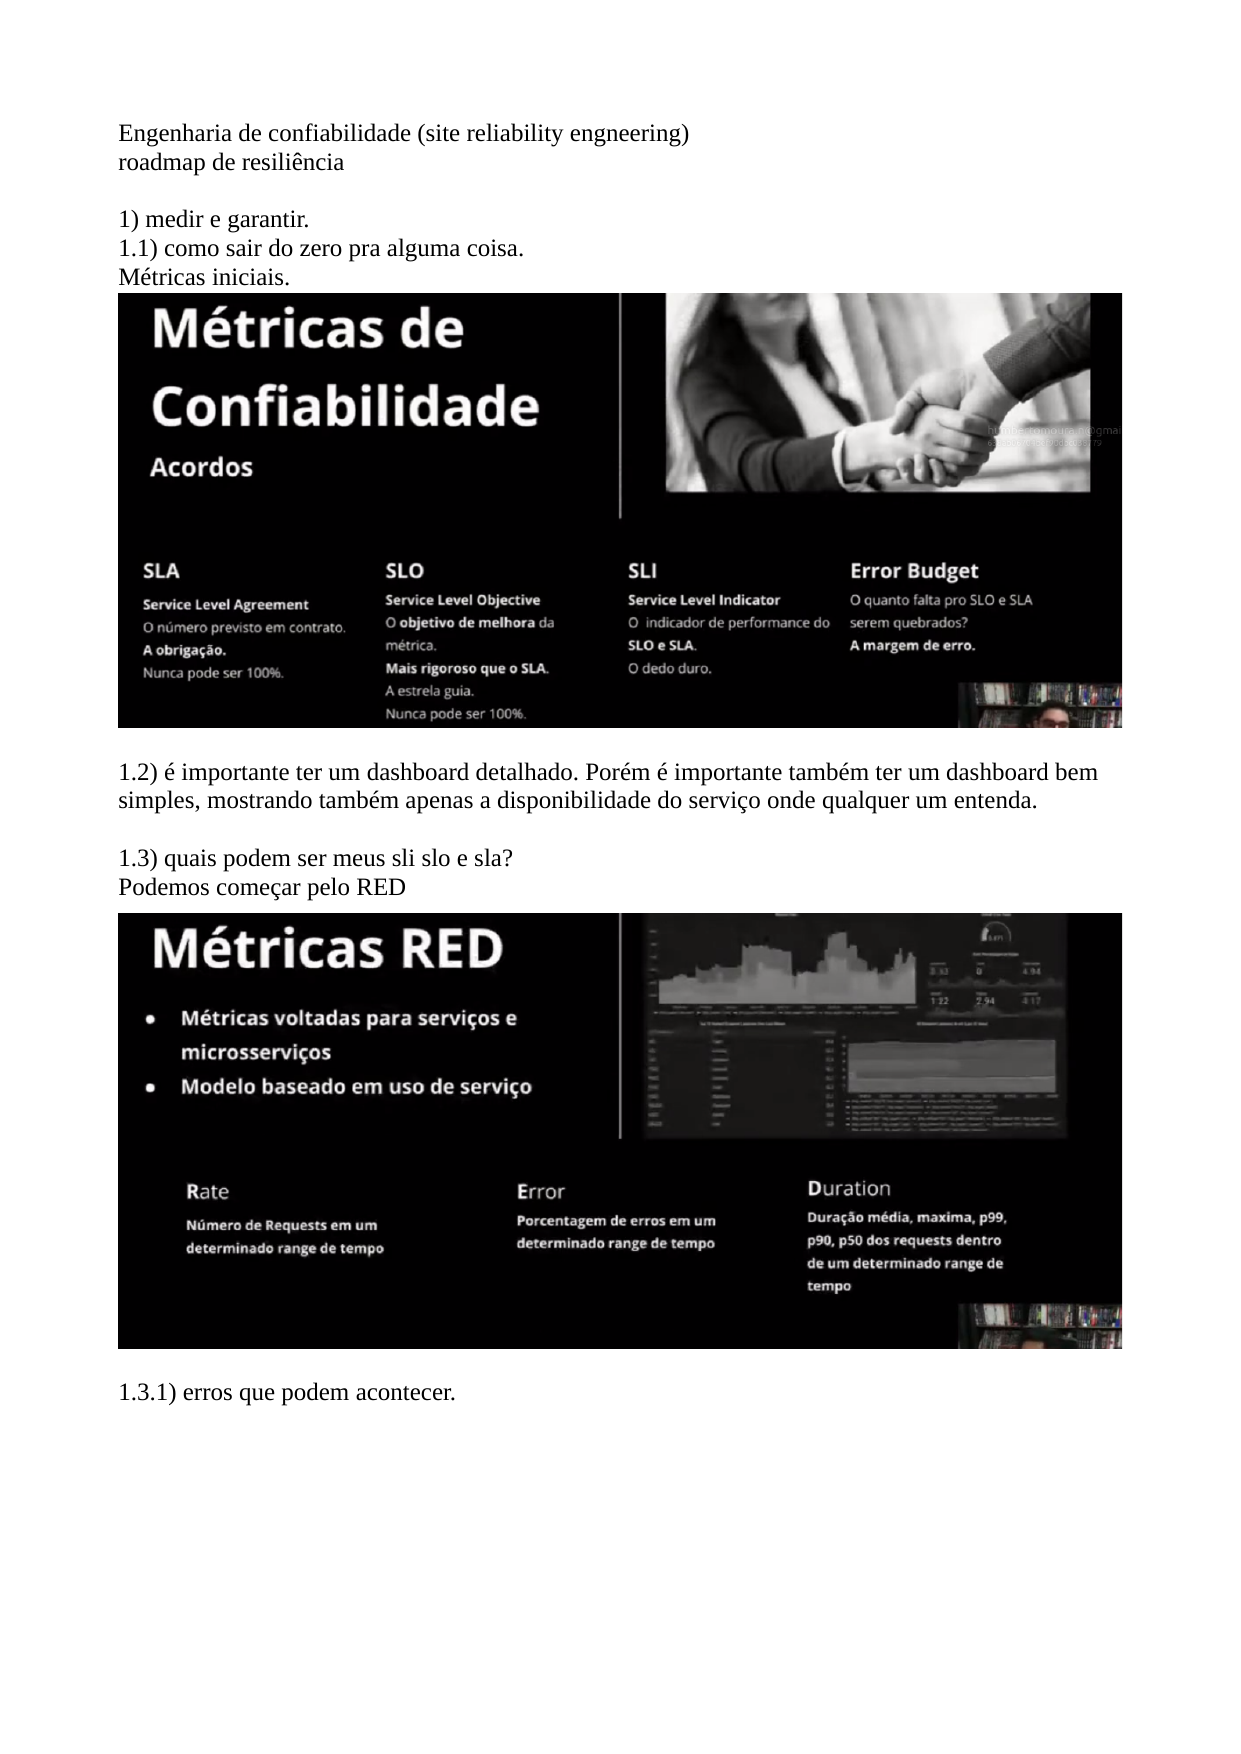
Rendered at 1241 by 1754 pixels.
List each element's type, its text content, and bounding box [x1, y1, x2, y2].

text Podemos começar pelo RED [118, 872, 1122, 900]
text roadmap de resiliência [118, 147, 1122, 176]
text 1) medir e garantir. [118, 204, 1122, 233]
text Métricas iniciais. [118, 262, 1122, 291]
text 1.3.1) erros que podem acontecer. [118, 1377, 1122, 1406]
text 1.2) é importante ter um dashboard detalhado. Porém é importante também ter um dashboard bem simples, mostrando também apenas a disponibilidade do serviço onde qualquer um entenda. [118, 757, 1122, 843]
text 1.1) como sair do zero pra alguma coisa. [118, 233, 1122, 262]
text 1.3) quais podem ser meus sli slo e sla? [118, 843, 1122, 872]
picture [118, 913, 1123, 1349]
picture [118, 293, 1123, 728]
text Engenharia de confiabilidade (site reliability engneering) [118, 118, 1122, 147]
